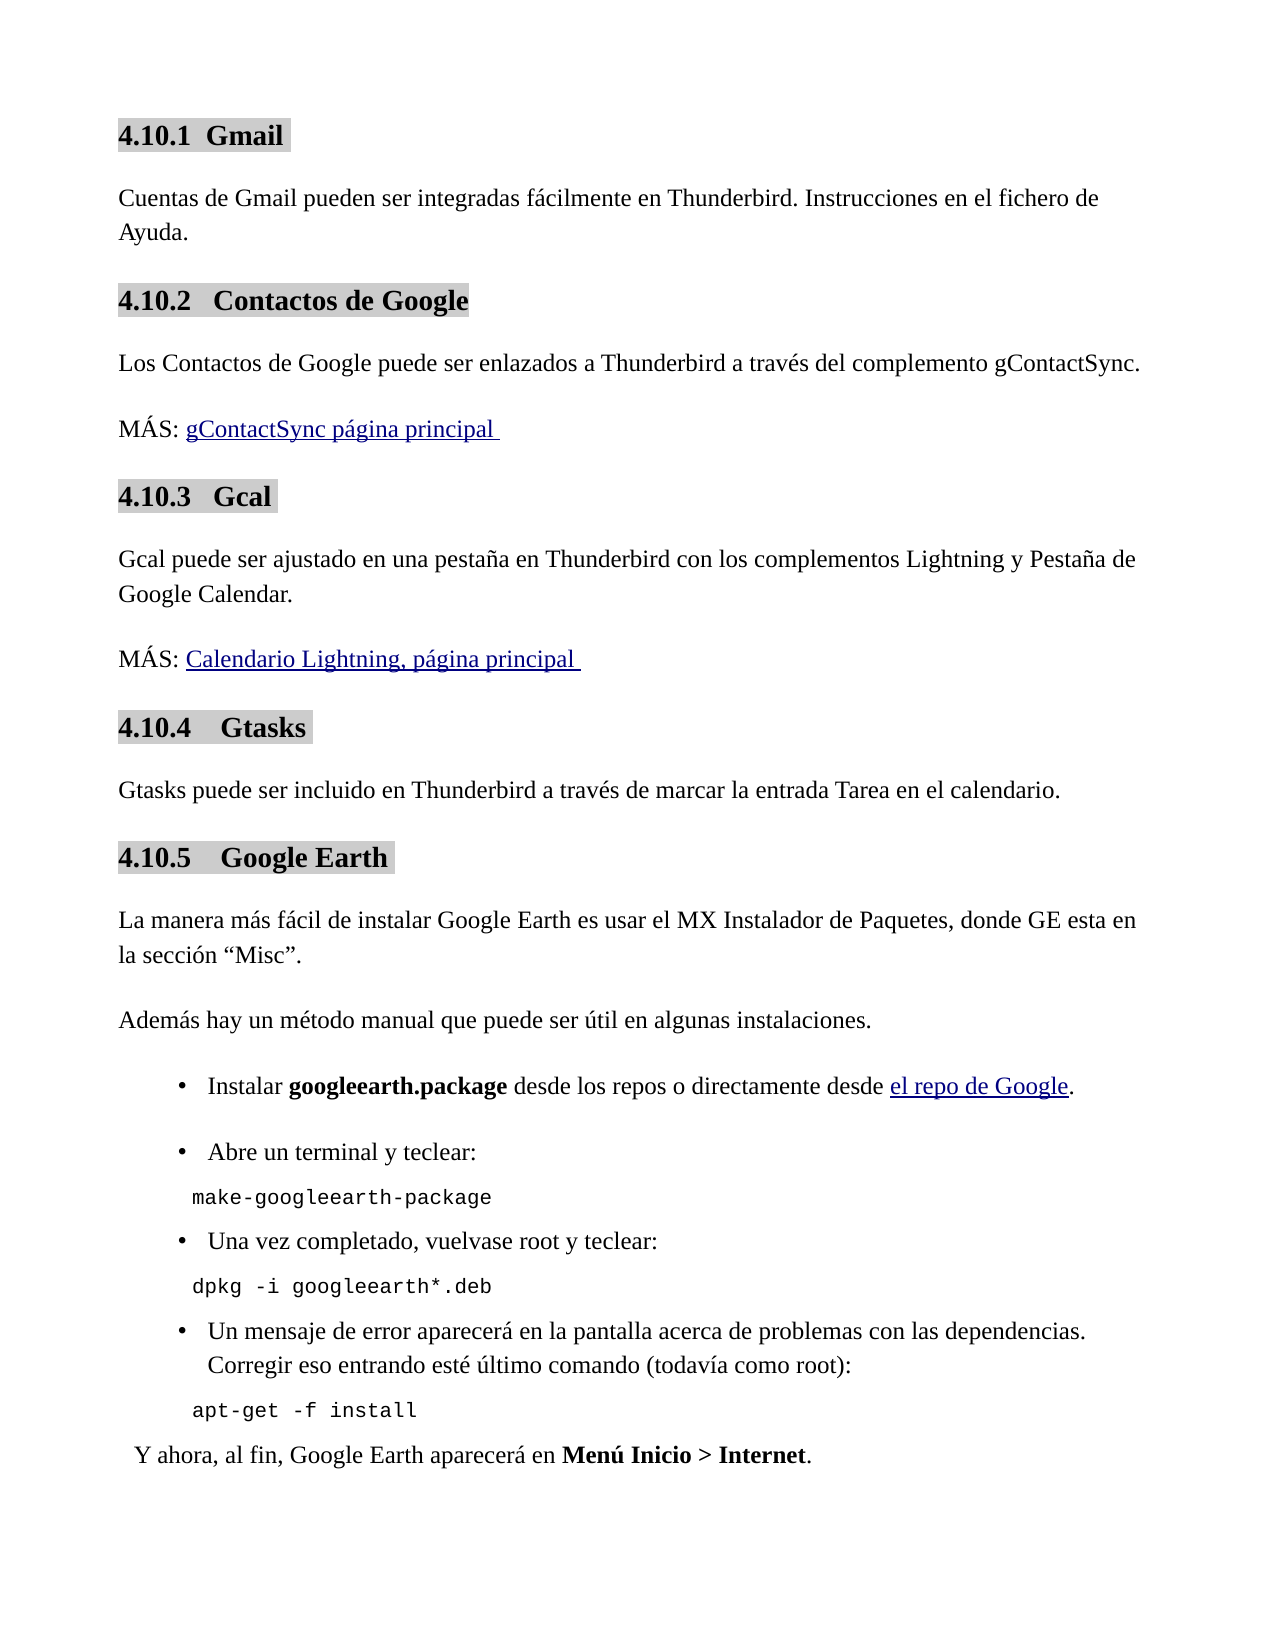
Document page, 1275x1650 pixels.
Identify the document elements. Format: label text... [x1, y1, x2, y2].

list Una vez completado, vuelvase root y teclear: [178, 1226, 1141, 1255]
subtitle 4.10.3 Gcal [278, 479, 1157, 513]
list apt-get -f install [162, 1400, 1157, 1424]
list Abre un terminal y teclear: [178, 1137, 1141, 1166]
text Además hay un método manual que puede ser útil en algunas instalaciones. [118, 1006, 1157, 1034]
list make-googleearth-package [162, 1187, 1157, 1211]
subtitle 4.10.5 Google Earth [395, 841, 1157, 874]
list Un mensaje de error aparecerá en la pantalla acerca de problemas con las dependencias. Corregir eso entrando esté último comando (todavía como root): [178, 1316, 1141, 1379]
text Gtasks puede ser incluido en Thunderbird a través de marcar la entrada Tarea en el calendario. [118, 775, 1157, 804]
text Los Contactos de Google puede ser enlazados a Thunderbird a través del complemento gContactSync. [118, 348, 1157, 377]
subtitle 4.10.2 Contactos de Google [469, 283, 1157, 317]
text MÁS: gContactSync página principal [118, 414, 1157, 442]
text Y ahora, al fin, Google Earth aparecerá en Menú Inicio > Internet. [134, 1440, 1141, 1468]
text Cuentas de Gmail pueden ser integradas fácilmente en Thunderbird. Instrucciones en el fichero de Ayuda. [118, 183, 1157, 246]
list Instalar googleearth.package desde los repos o directamente desde el repo de Google. [178, 1071, 1141, 1100]
text Gcal puede ser ajustado en una pestaña en Thunderbird con los complementos Lightning y Pestaña de Google Calendar. [118, 544, 1157, 607]
list dpkg -i googleearth*.deb [162, 1277, 1157, 1300]
subtitle 4.10.1 Gmail [291, 118, 1157, 152]
text MÁS: Calendario Lightning, página principal [118, 644, 1157, 673]
text La manera más fácil de instalar Google Earth es usar el MX Instalador de Paquetes, donde GE esta en la sección “Misc”. [118, 905, 1157, 969]
subtitle 4.10.4 Gtasks [313, 710, 1157, 744]
